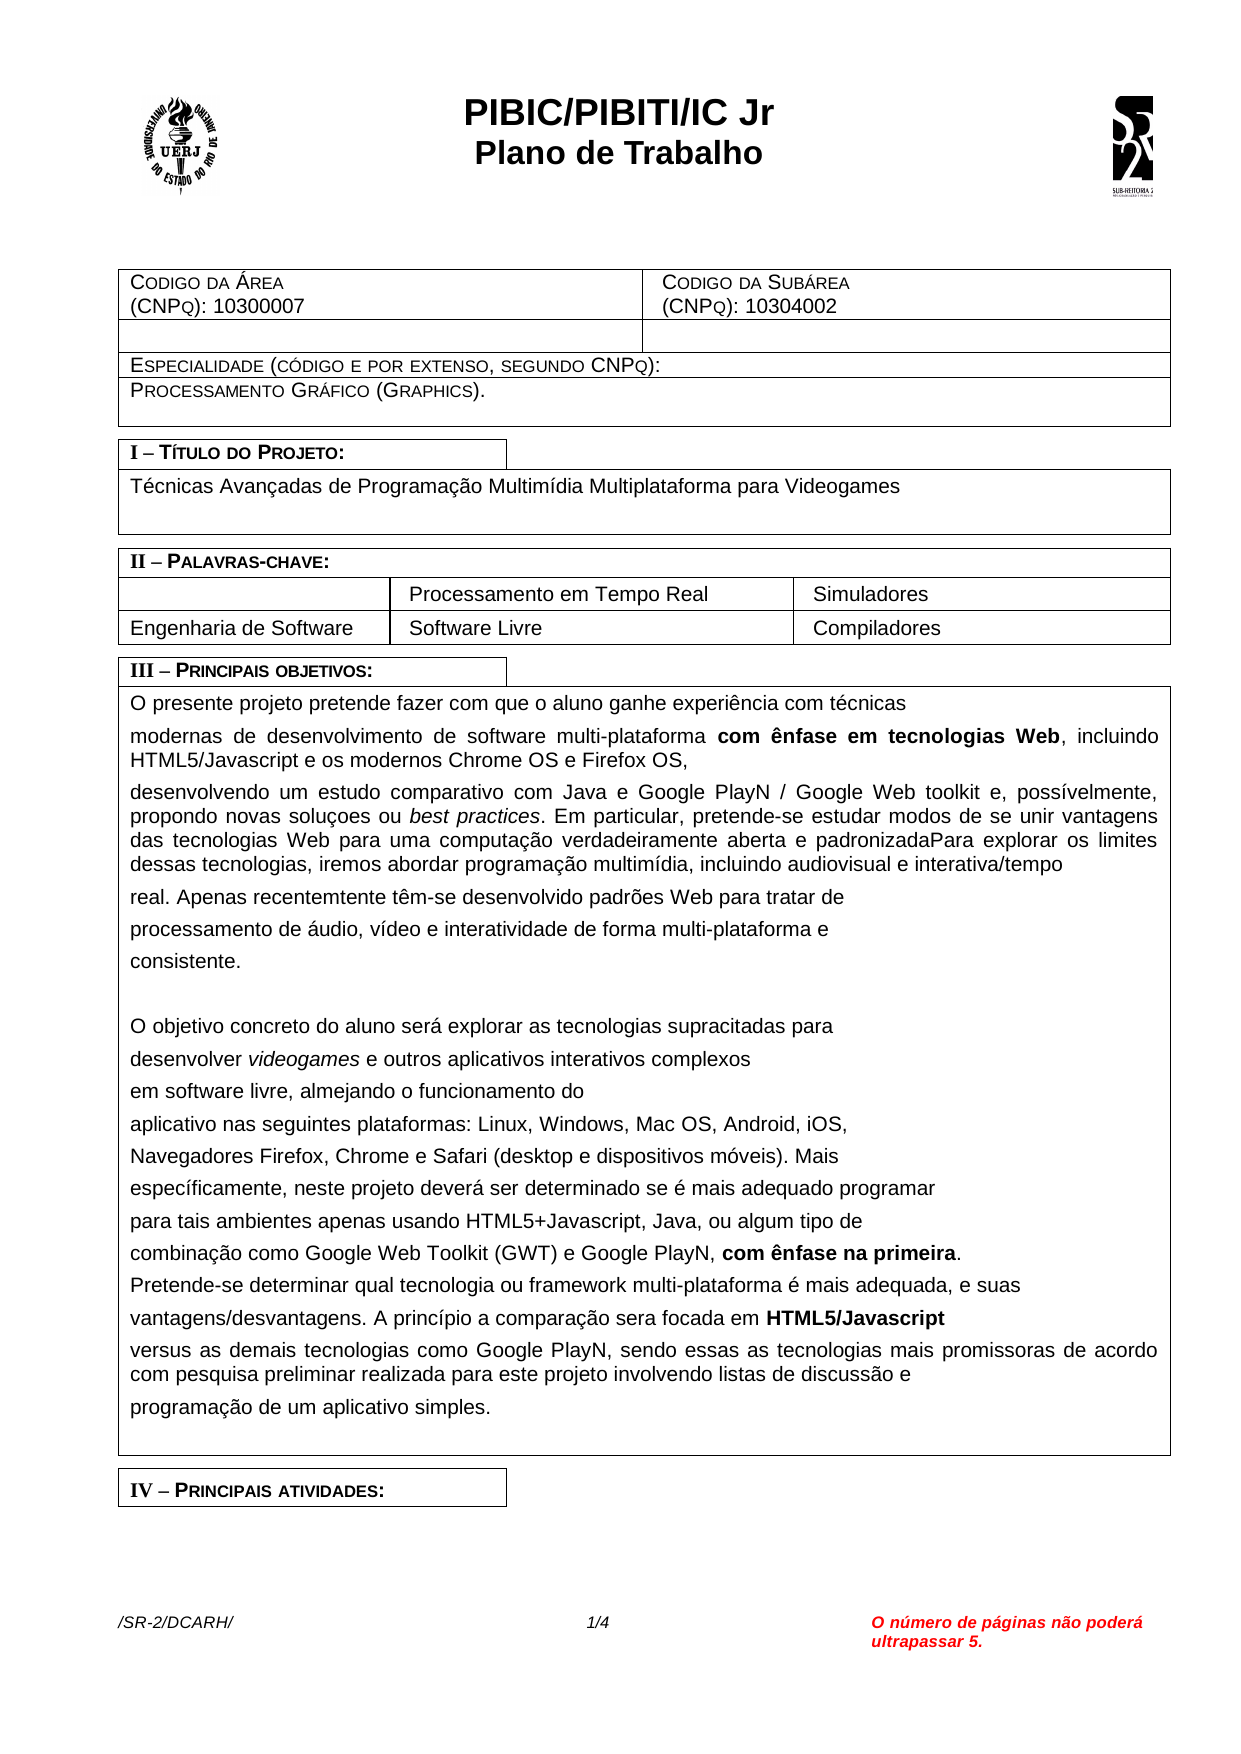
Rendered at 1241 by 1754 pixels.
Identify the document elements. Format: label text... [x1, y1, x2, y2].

table_cell [118, 645, 507, 657]
table_cell Processamento em Tempo Real [391, 578, 793, 610]
table_cell Software Livre [391, 611, 793, 644]
table_cell [118, 1456, 507, 1468]
table_cell [507, 1468, 1171, 1506]
table_cell [643, 320, 1170, 352]
table_cell [118, 535, 1171, 547]
table_cell Engenharia de Software [119, 611, 389, 644]
table_cell II – Palavras-chave: [119, 549, 1170, 577]
table_cell Simuladores [794, 578, 1170, 610]
table_cell O presente projeto pretende fazer com que o aluno ganhe experiência com técnicas modernas de desenvolvimento de software multi-plataforma com ênfase em tecnologias Web, incluindo HTML5/Javascript e os modernos Chrome OS e Firefox OS, desenvolvendo um estudo comparativo com Java e Google PlayN / Google Web toolkit e, possívelmente, propondo novas soluçoes ou best practices. Em particular, pretende-se estudar modos de se unir vantagens das tecnologias Web para uma computação verdadeiramente aberta e padronizadaPara explorar os limites dessas tecnologias, iremos abordar programação multimídia, incluindo audiovisual e interativa/tempo real. Apenas recentemtente têm-se desenvolvido padrões Web para tratar de processamento de áudio, vídeo e interatividade de forma multi-plataforma e consistente. O objetivo concreto do aluno será explorar as tecnologias supracitadas para desenvolver videogames e outros aplicativos interativos complexos em software livre, almejando o funcionamento do aplicativo nas seguintes plataformas: Linux, Windows, Mac OS, Android, iOS, Navegadores Firefox, Chrome e Safari (desktop e dispositivos móveis). Mais específicamente, neste projeto deverá ser determinado se é mais adequado programar para tais ambientes apenas usando HTML5+Javascript, Java, ou algum tipo de combinação como Google Web Toolkit (GWT) e Google PlayN, com ênfase na primeira. Pretende-se determinar qual tecnologia ou framework multi-plataforma é mais adequada, e suas vantagens/desvantagens. A princípio a comparação sera focada em HTML5/Javascript versus as demais tecnologias como Google PlayN, sendo essas as tecnologias mais promissoras de acordo com pesquisa preliminar realizada para este projeto involvendo listas de discussão e programação de um aplicativo simples. [119, 687, 1170, 1455]
table_cell [507, 427, 1171, 439]
table_cell Codigo da Área (CNPq): 10300007 [119, 270, 642, 318]
table_cell [507, 645, 1171, 657]
table_cell [507, 439, 1171, 468]
table_cell Especialidade (código e por extenso, segundo CNPq): [119, 353, 1170, 377]
picture [1112, 96, 1153, 197]
table_cell IV – Principais atividades: [119, 1469, 506, 1506]
table_cell [119, 320, 642, 352]
table_cell [507, 1456, 1171, 1468]
table_cell [119, 578, 389, 610]
table_cell Codigo da Subárea (CNPq): 10304002 [643, 270, 1170, 318]
table_cell [507, 657, 1171, 686]
picture [141, 95, 220, 196]
table_cell Processamento Gráfico (Graphics). [119, 378, 1170, 426]
table_cell [118, 427, 507, 439]
table_cell Técnicas Avançadas de Programação Multimídia Multiplataforma para Videogames [119, 470, 1170, 534]
table_cell [118, 255, 1171, 269]
table_cell I – Título do Projeto: [119, 440, 506, 468]
table_cell Compiladores [794, 611, 1170, 644]
table_header [118, 240, 1171, 254]
table_cell III – Principais objetivos: [119, 658, 506, 686]
